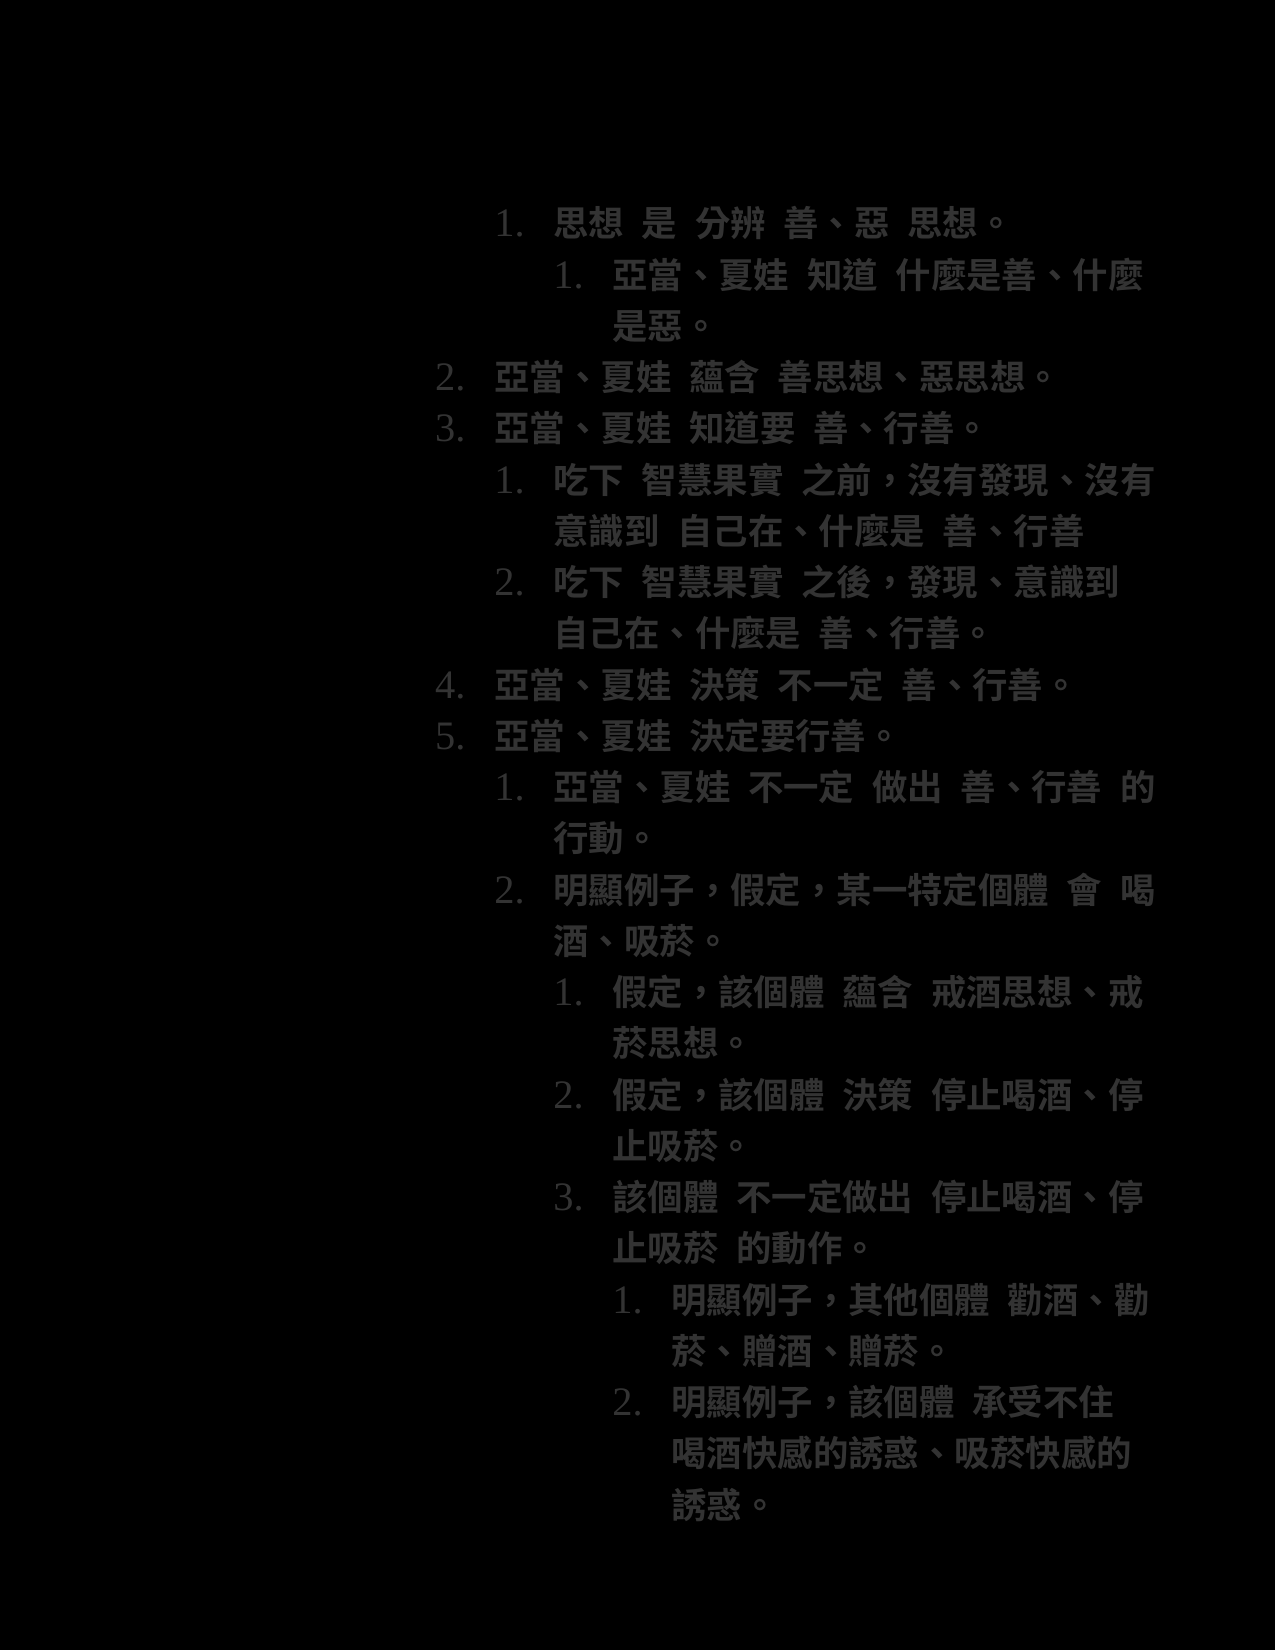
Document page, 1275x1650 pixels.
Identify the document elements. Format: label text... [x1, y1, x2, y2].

list 假定，該個體 蘊含 戒酒思想、戒菸思想。 [553, 964, 1157, 1067]
list 亞當、夏娃 知道要 善、行善。 [435, 401, 1157, 452]
list 亞當、夏娃 不一定 做出 善、行善 的 行動。 [494, 759, 1157, 862]
list 亞當、夏娃 決定要行善。 [435, 708, 1157, 759]
list 吃下 智慧果實 之前，沒有發現、沒有意識到 自己在、什麼是 善、行善 [494, 452, 1157, 554]
list 明顯例子，該個體 承受不住 喝酒快感的誘惑、吸菸快感的誘惑。 [612, 1374, 1157, 1528]
list 該個體 不一定做出 停止喝酒、停止吸菸 的動作。 [553, 1169, 1157, 1272]
list 亞當、夏娃 蘊含 善思想、惡思想。 [435, 349, 1157, 401]
list 明顯例子，其他個體 勸酒、勸菸、贈酒、贈菸。 [612, 1272, 1157, 1374]
list 亞當、夏娃 決策 不一定 善、行善。 [435, 657, 1157, 708]
list 思想 是 分辨 善、惡 思想。 [494, 196, 1157, 247]
list 明顯例子，假定，某一特定個體 會 喝酒、吸菸。 [494, 862, 1157, 964]
list 亞當、夏娃 知道 什麼是善、什麼是惡。 [553, 247, 1157, 349]
list 假定，該個體 決策 停止喝酒、停止吸菸。 [553, 1067, 1157, 1169]
list 吃下 智慧果實 之後，發現、意識到 自己在、什麼是 善、行善。 [494, 554, 1157, 657]
